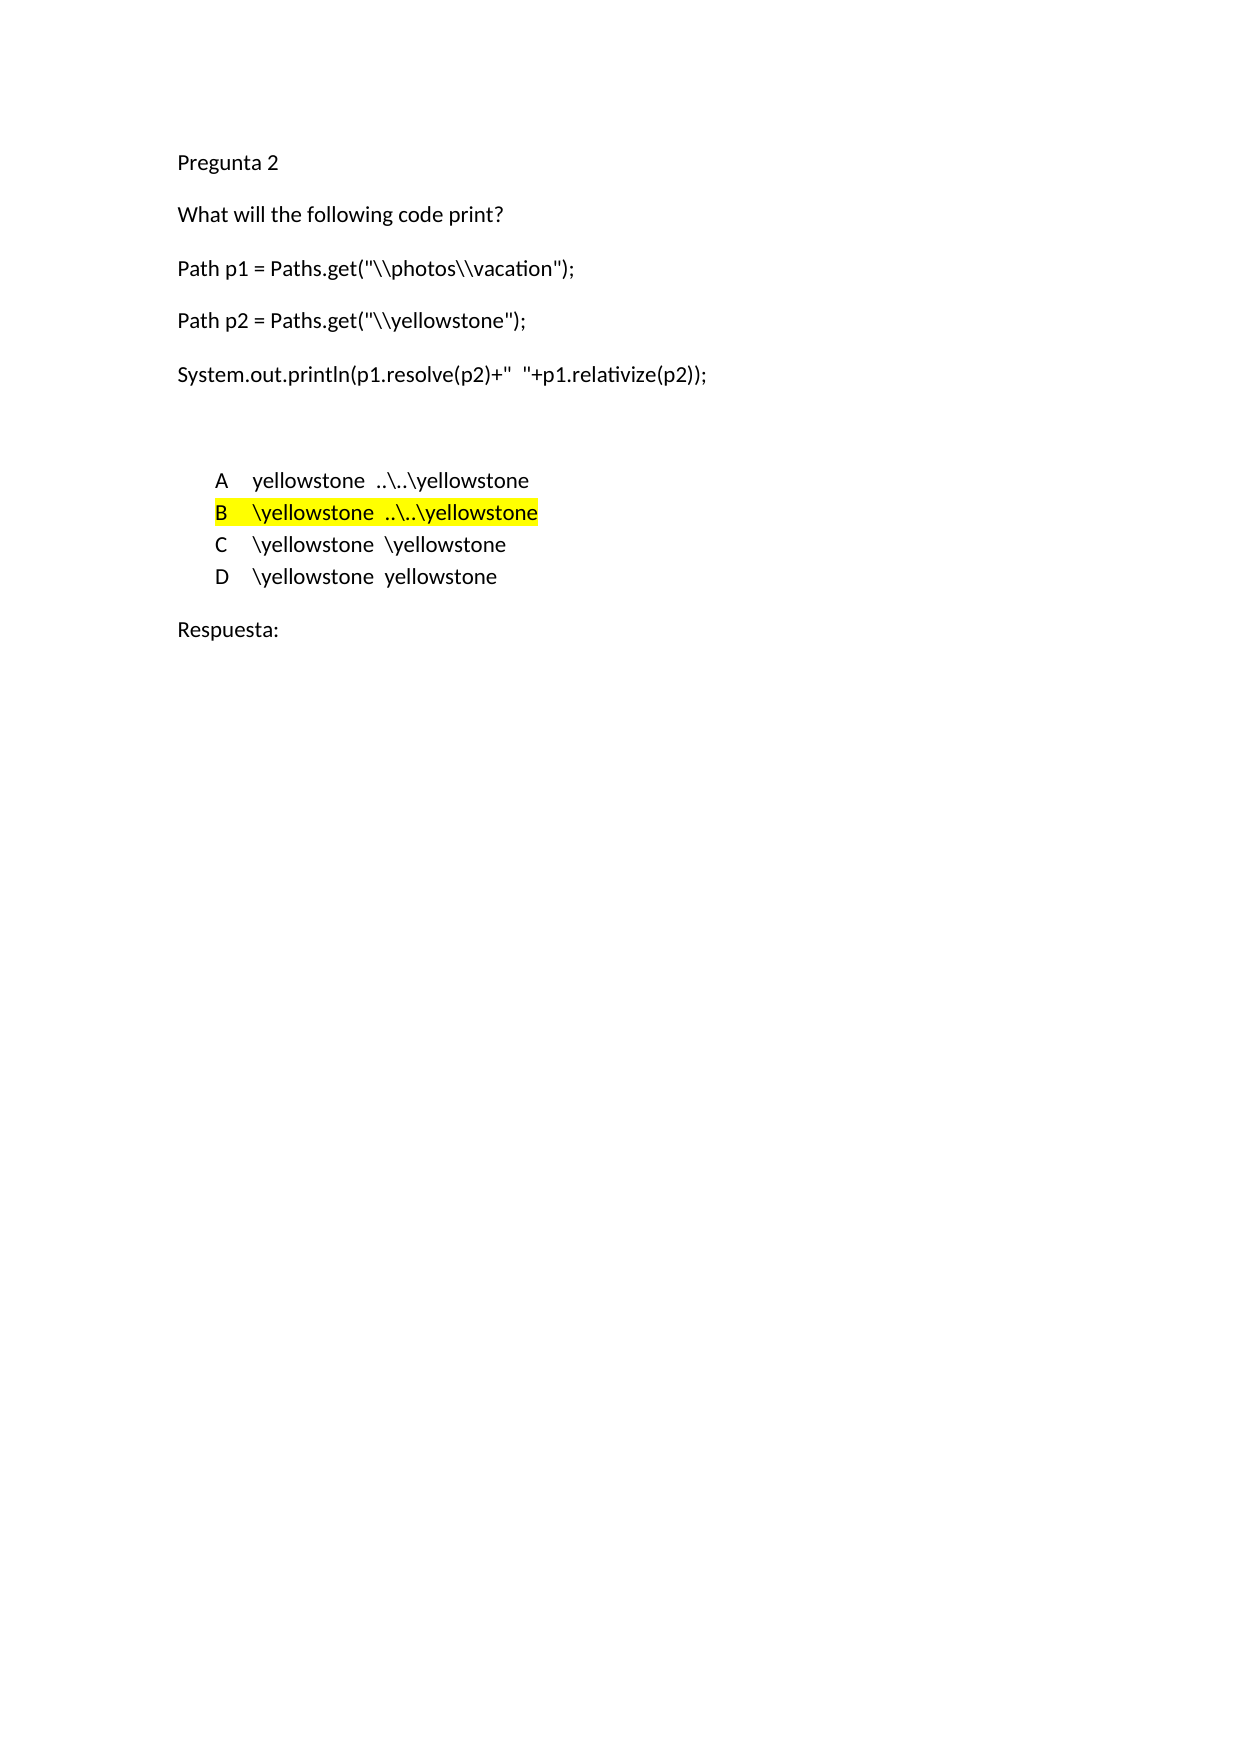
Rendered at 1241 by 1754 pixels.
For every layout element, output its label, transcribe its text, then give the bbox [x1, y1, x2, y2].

text Respuesta: [177, 615, 1063, 643]
text Pregunta 2 [177, 148, 1063, 176]
list \yellowstone ..\..\yellowstone [215, 498, 1063, 526]
list \yellowstone \yellowstone [215, 530, 1063, 558]
text System.out.println(p1.resolve(p2)+" "+p1.relativize(p2)); [177, 360, 1063, 388]
text Path p2 = Paths.get("\\yellowstone"); [177, 307, 1063, 335]
text Path p1 = Paths.get("\\photos\\vacation"); [177, 254, 1063, 282]
list yellowstone ..\..\yellowstone [215, 466, 1063, 494]
text What will the following code print? [177, 201, 1063, 229]
list \yellowstone yellowstone [215, 562, 1063, 590]
